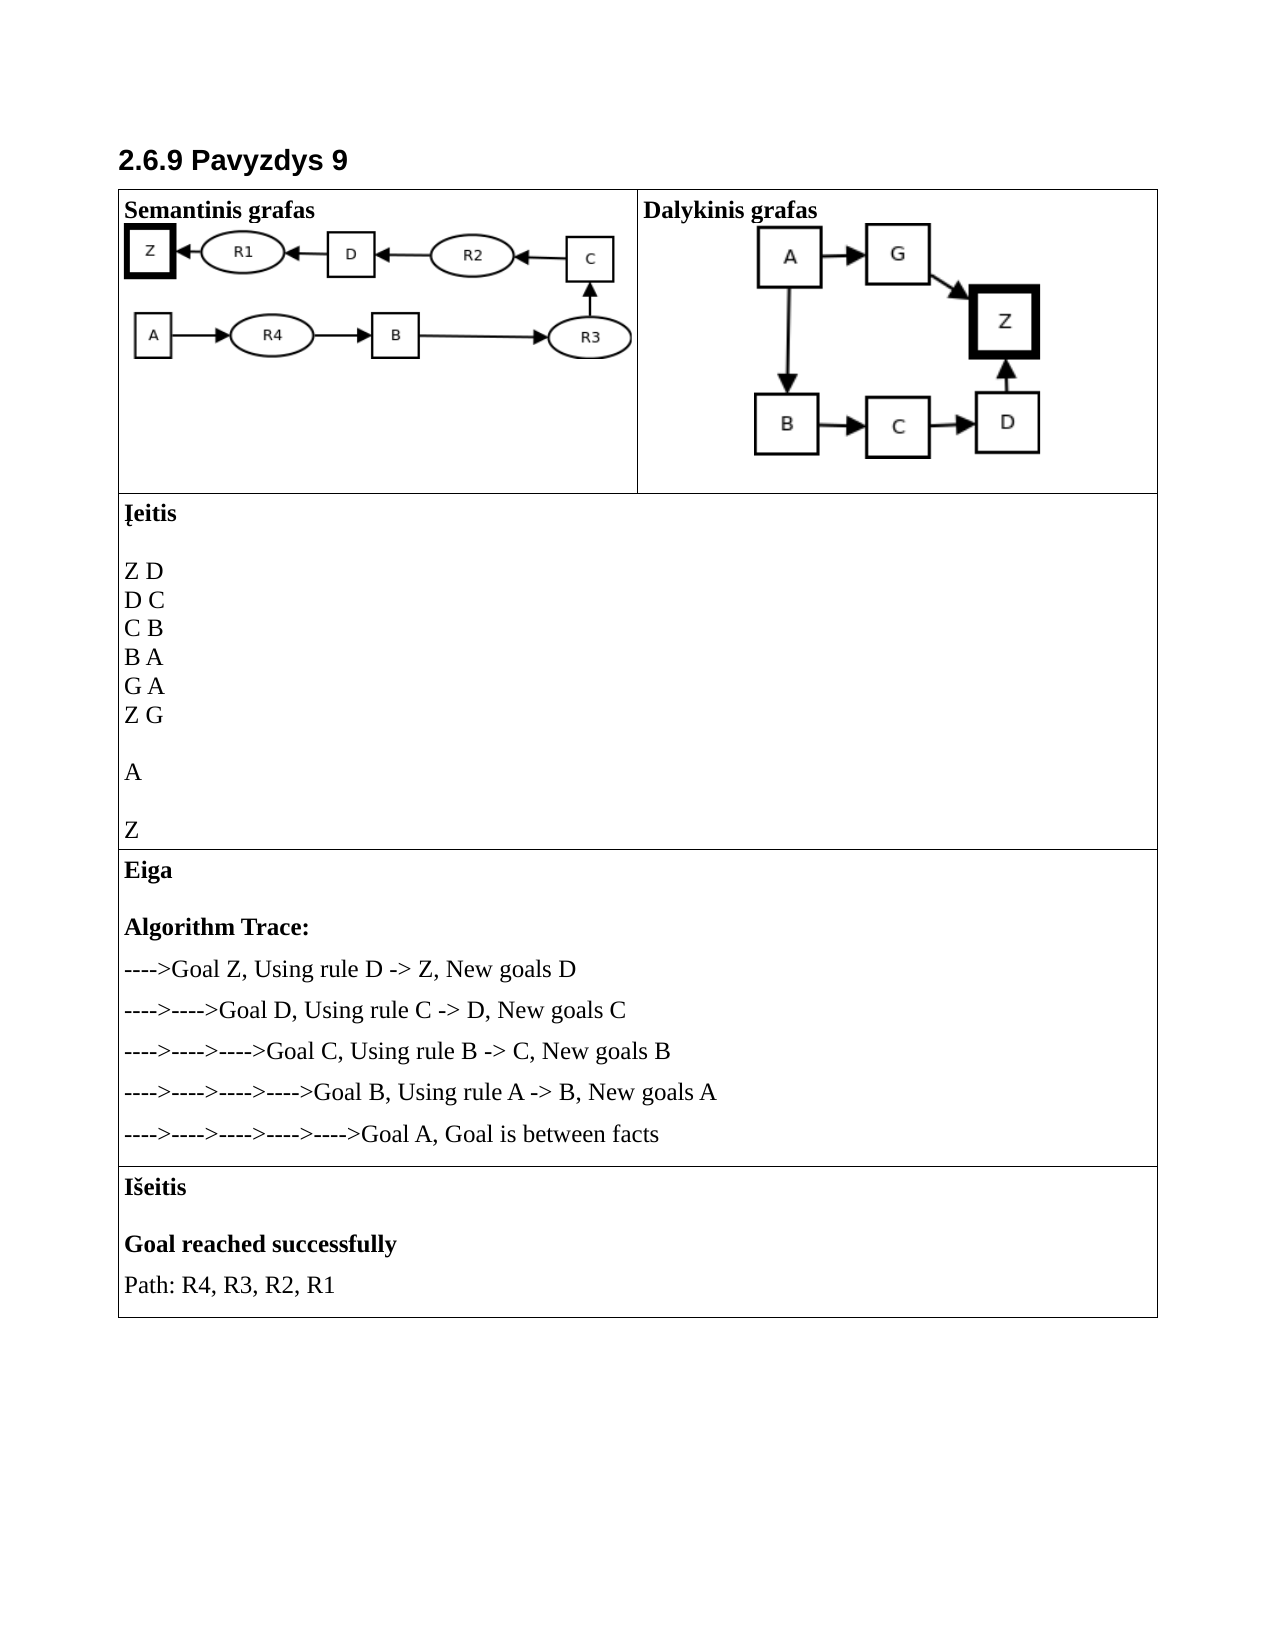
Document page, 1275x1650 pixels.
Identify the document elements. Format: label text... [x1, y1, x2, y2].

picture [754, 223, 1040, 459]
table_cell Išeitis Goal reached successfully Path: R4, R3, R2, R1 [119, 1167, 1157, 1317]
picture [123, 223, 632, 359]
table_header Dalykinis grafas [638, 190, 1157, 493]
table_header [119, 359, 637, 493]
table_header Semantinis grafas [119, 190, 637, 358]
subtitle 2.6.9 Pavyzdys 9 [118, 143, 1157, 177]
table_cell Įeitis Z D D C C B B A G A Z G A Z [119, 494, 1157, 849]
table_cell Eiga Algorithm Trace: ---->Goal Z, Using rule D -> Z, New goals D ---->---->Goal D, Using rule C -> D, New goals C ---->---->---->Goal C, Using rule B -> C, New goals B ---->---->---->---->Goal B, Using rule A -> B, New goals A ---->---->---->---->---->Goal A, Goal is between facts [119, 850, 1157, 1166]
